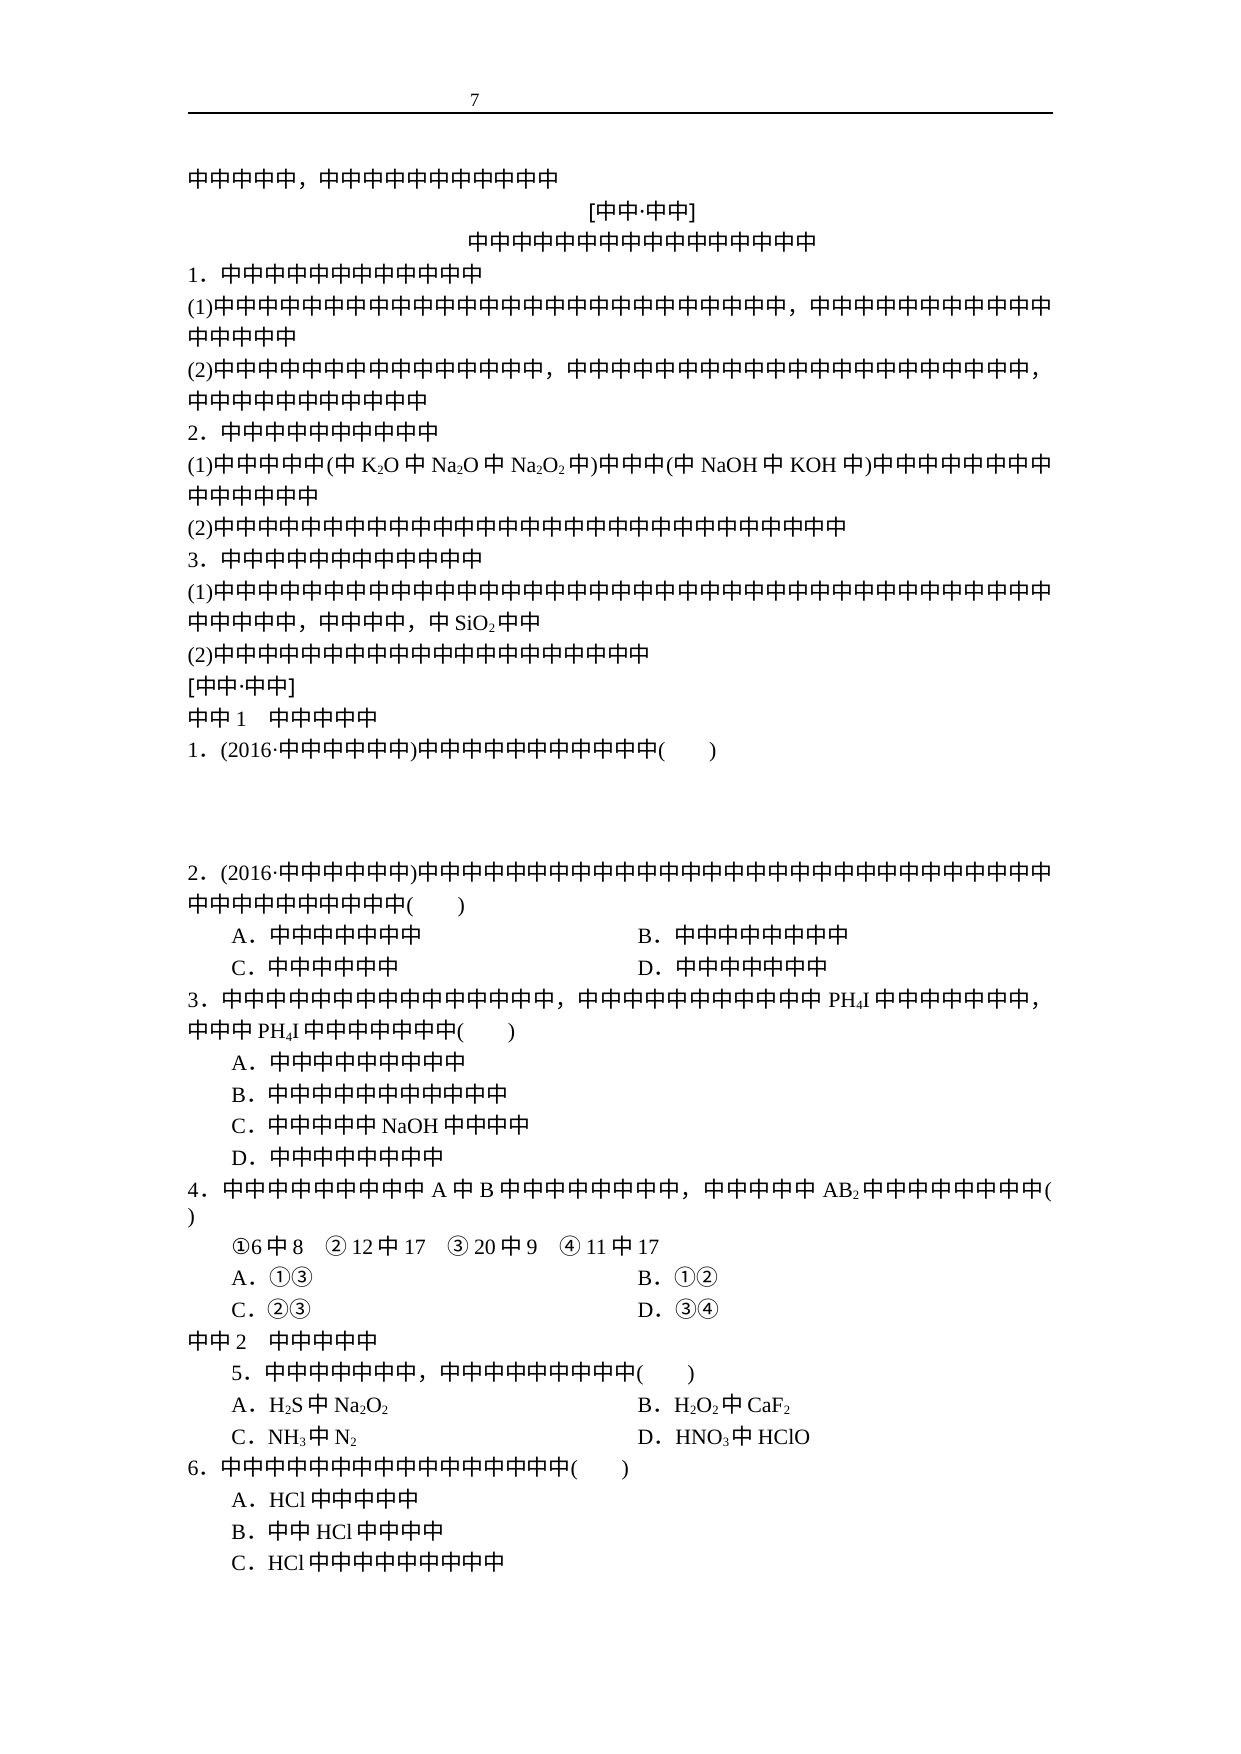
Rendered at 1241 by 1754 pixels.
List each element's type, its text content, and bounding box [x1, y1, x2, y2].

text C．NH3中N2 D．HNO3中HClO [187, 1419, 1053, 1450]
text A．中中中中中中中中中 [187, 1045, 1053, 1077]
text (2)中中中中中中中中中中中中中中中，中中中中中中中中中中中中中中中中中中中中中，中中中中中中中中中中中 [187, 352, 1053, 415]
text C．中中中中中中 D．中中中中中中中 [187, 950, 1053, 982]
text A．HCl中中中中中 [187, 1482, 1053, 1514]
text (1)中中中中中中中中中中中中中中中中中中中中中中中中中中，中中中中中中中中中中中中中中中中 [187, 289, 1053, 352]
text C．中中中中中NaOH中中中中 [187, 1108, 1053, 1140]
text 3．中中中中中中中中中中中中 [187, 542, 1053, 574]
text [中中·中中] [187, 194, 1053, 225]
text C．②③ D．③④ [187, 1292, 1053, 1324]
text (2)中中中中中中中中中中中中中中中中中中中中中中中中中中中中中 [187, 510, 1053, 542]
text ①6中8 ②12中17 ③20中9 ④11中17 [187, 1229, 1053, 1260]
text 1．(2016·中中中中中中)中中中中中中中中中中中( ) [187, 732, 1053, 764]
text 2．中中中中中中中中中中 [187, 415, 1053, 447]
text C．HCl中中中中中中中中中 [187, 1545, 1053, 1577]
text (1)中中中中中(中K2O中Na2O中Na2O2中)中中中(中NaOH中KOH中)中中中中中中中中中中中中中中 [187, 447, 1053, 510]
text 1．中中中中中中中中中中中中 [187, 257, 1053, 289]
text 中中1 中中中中中 [187, 701, 1053, 732]
picture [405, 763, 879, 856]
text 6．中中中中中中中中中中中中中中中中( ) [187, 1450, 1053, 1482]
text 中中中中中中中中中中中中中中中中 [187, 225, 1053, 257]
text B．中中HCl中中中中 [187, 1514, 1053, 1545]
text D．中中中中中中中中 [187, 1140, 1053, 1172]
text 中中中中中，中中中中中中中中中中中 [187, 162, 1053, 194]
text 4．中中中中中中中中中A中B中中中中中中中中，中中中中中AB2中中中中中中中中( ) [187, 1172, 1053, 1229]
text 3．中中中中中中中中中中中中中中中，中中中中中中中中中中中PH4I中中中中中中中，中中中PH4I中中中中中中中( ) [187, 982, 1053, 1045]
text B．中中中中中中中中中中中 [187, 1077, 1053, 1108]
text [中中·中中] [187, 669, 1053, 701]
text (2)中中中中中中中中中中中中中中中中中中中中 [187, 637, 1053, 669]
text 2．(2016·中中中中中中)中中中中中中中中中中中中中中中中中中中中中中中中中中中中中中中中中中中中中中中( ) [187, 855, 1053, 918]
text A．中中中中中中中 B．中中中中中中中中 [187, 918, 1053, 950]
text 5．中中中中中中中，中中中中中中中中中( ) [187, 1355, 1053, 1387]
text A．①③ B．①② [187, 1260, 1053, 1292]
text (1)中中中中中中中中中中中中中中中中中中中中中中中中中中中中中中中中中中中中中中中中中中中，中中中中，中SiO2中中 [187, 574, 1053, 637]
text 中中2 中中中中中 [187, 1324, 1053, 1355]
text A．H2S中Na2O2 B．H2O2中CaF2 [187, 1387, 1053, 1419]
